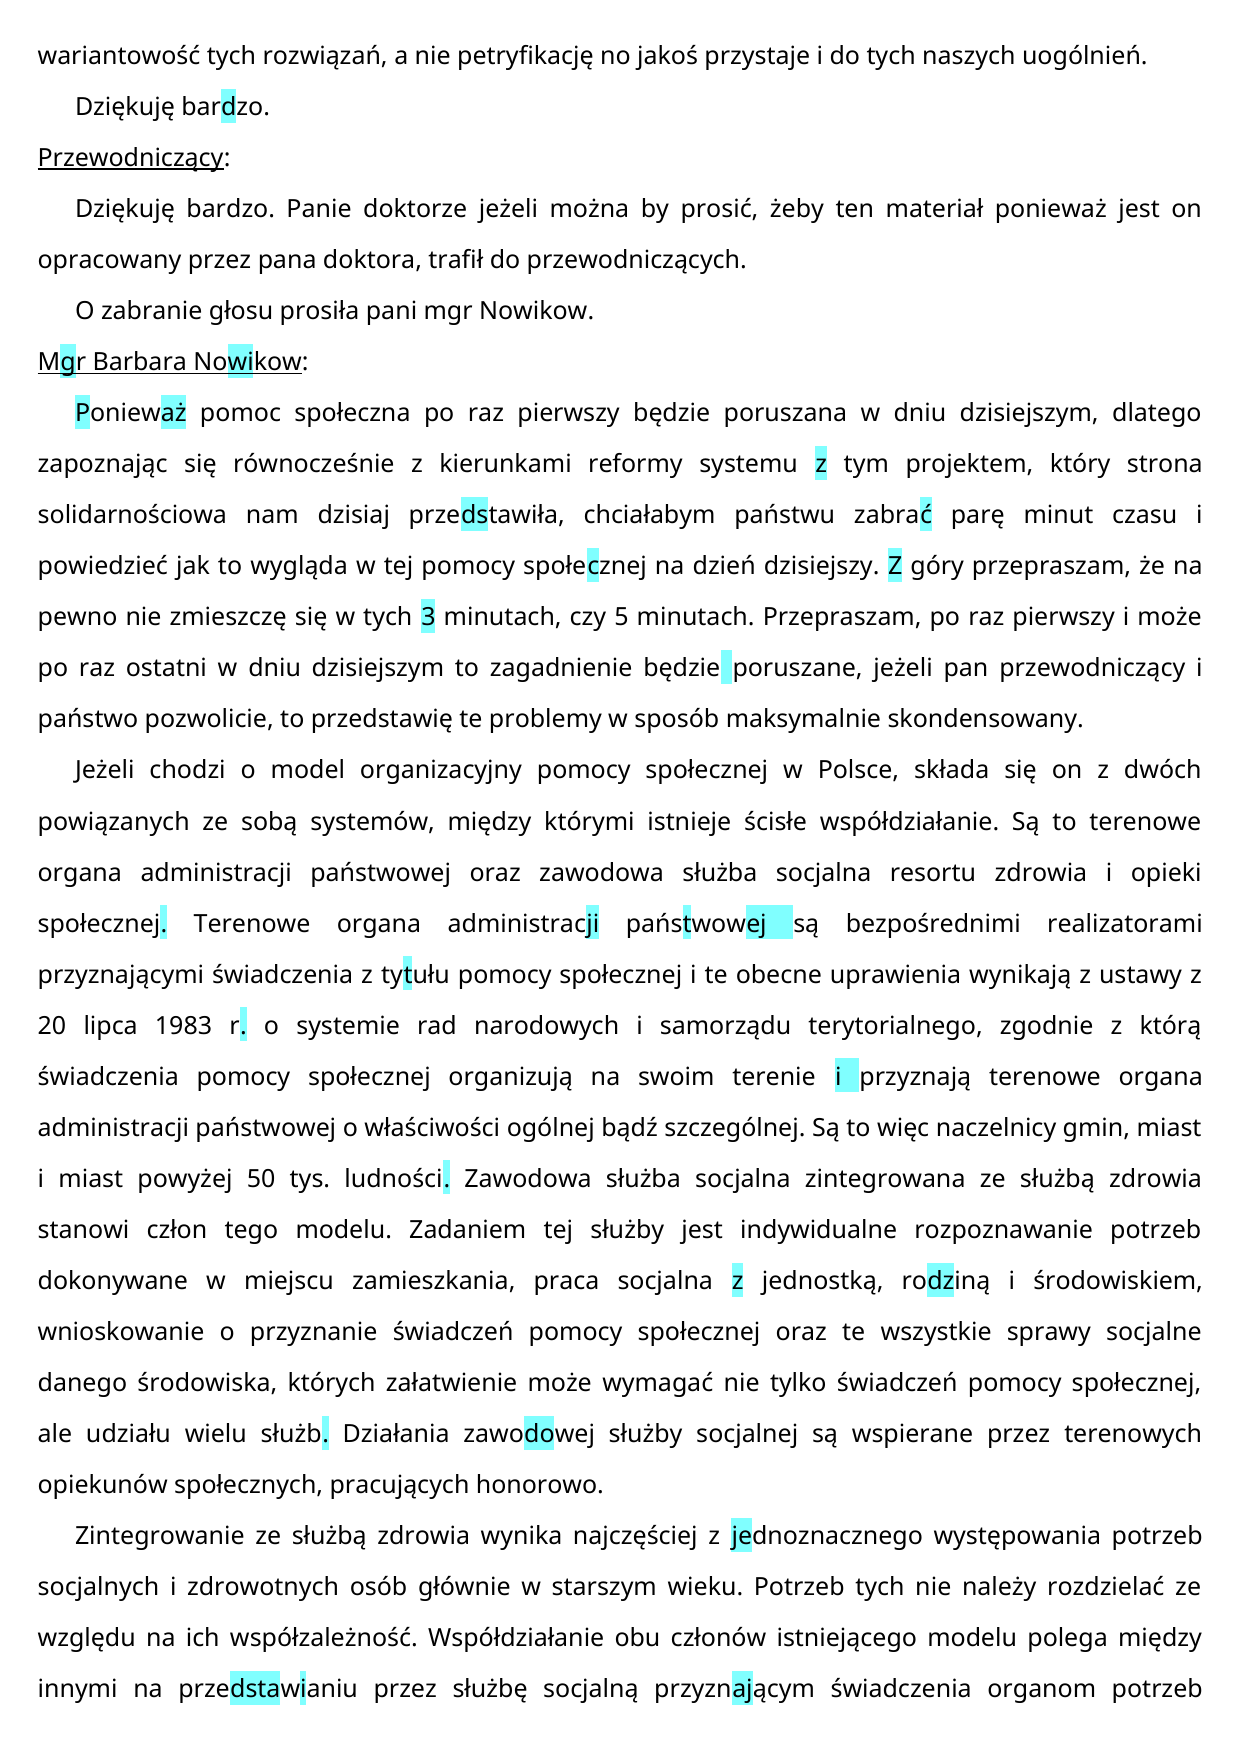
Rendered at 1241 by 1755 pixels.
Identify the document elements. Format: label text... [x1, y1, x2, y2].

text Przewodniczący: [37, 139, 1203, 174]
text wariantowość tych rozwiązań, a nie petryfikację no jakoś przystaje i do tych naszych uogólnień. [37, 37, 1203, 72]
text O zabranie głosu prosiła pani mgr Nowikow. [37, 293, 1203, 327]
text Dziękuję bardzo. Panie doktorze jeżeli można by prosić, żeby ten materiał ponieważ jest on opracowany przez pana doktora, trafił do przewodniczących. [37, 191, 1203, 276]
text Mgr Barbara Nowikow: [37, 344, 1203, 378]
text Jeżeli chodzi o model organizacyjny pomocy społecznej w Polsce, składa się on z dwóch powiązanych ze sobą systemów, między którymi istnieje ścisłe współdziałanie. Są to terenowe organa administracji państwowej oraz zawodowa służba socjalna resortu zdrowia i opieki społecznej. Terenowe organa administracji państwowej są bezpośrednimi realizatorami przyznającymi świadczenia z tytułu pomocy społecznej i te obecne uprawienia wynikają z ustawy z 20 lipca 1983 r. o systemie rad narodowych i samorządu terytorialnego, zgodnie z którą świadczenia pomocy społecznej organizują na swoim terenie i przyznają terenowe organa administracji państwowej o właściwości ogólnej bądź szczególnej. Są to więc naczelnicy gmin, miast i miast powyżej 50 tys. ludności. Zawodowa służba socjalna zintegrowana ze służbą zdrowia stanowi człon tego modelu. Zadaniem tej służby jest indywidualne rozpoznawanie potrzeb dokonywane w miejscu zamieszkania, praca socjalna z jednostką, rodziną i środowiskiem, wnioskowanie o przyznanie świadczeń pomocy społecznej oraz te wszystkie sprawy socjalne danego środowiska, których załatwienie może wymagać nie tylko świadczeń pomocy społecznej, ale udziału wielu służb. Działania zawodowej służby socjalnej są wspierane przez terenowych opiekunów społecznych, pracujących honorowo. [37, 752, 1203, 1501]
text Dziękuję bardzo. [37, 88, 1203, 123]
text Zintegrowanie ze służbą zdrowia wynika najczęściej z jednoznacznego występowania potrzeb socjalnych i zdrowotnych osób głównie w starszym wieku. Potrzeb tych nie należy rozdzielać ze względu na ich współzależność. Współdziałanie obu członów istniejącego modelu polega między innymi na przedstawianiu przez służbę socjalną przyznającym świadczenia organom potrzeb [37, 1518, 1203, 1705]
text Ponieważ pomoc społeczna po raz pierwszy będzie poruszana w dniu dzisiejszym, dlatego zapoznając się równocześnie z kierunkami reformy systemu z tym projektem, który strona solidarnościowa nam dzisiaj przedstawiła, chciałabym państwu zabrać parę minut czasu i powiedzieć jak to wygląda w tej pomocy społecznej na dzień dzisiejszy. Z góry przepraszam, że na pewno nie zmieszczę się w tych 3 minutach, czy 5 minutach. Przepraszam, po raz pierwszy i może po raz ostatni w dniu dzisiejszym to zagadnienie będzie poruszane, jeżeli pan przewodniczący i państwo pozwolicie, to przedstawię te problemy w sposób maksymalnie skondensowany. [37, 395, 1203, 735]
